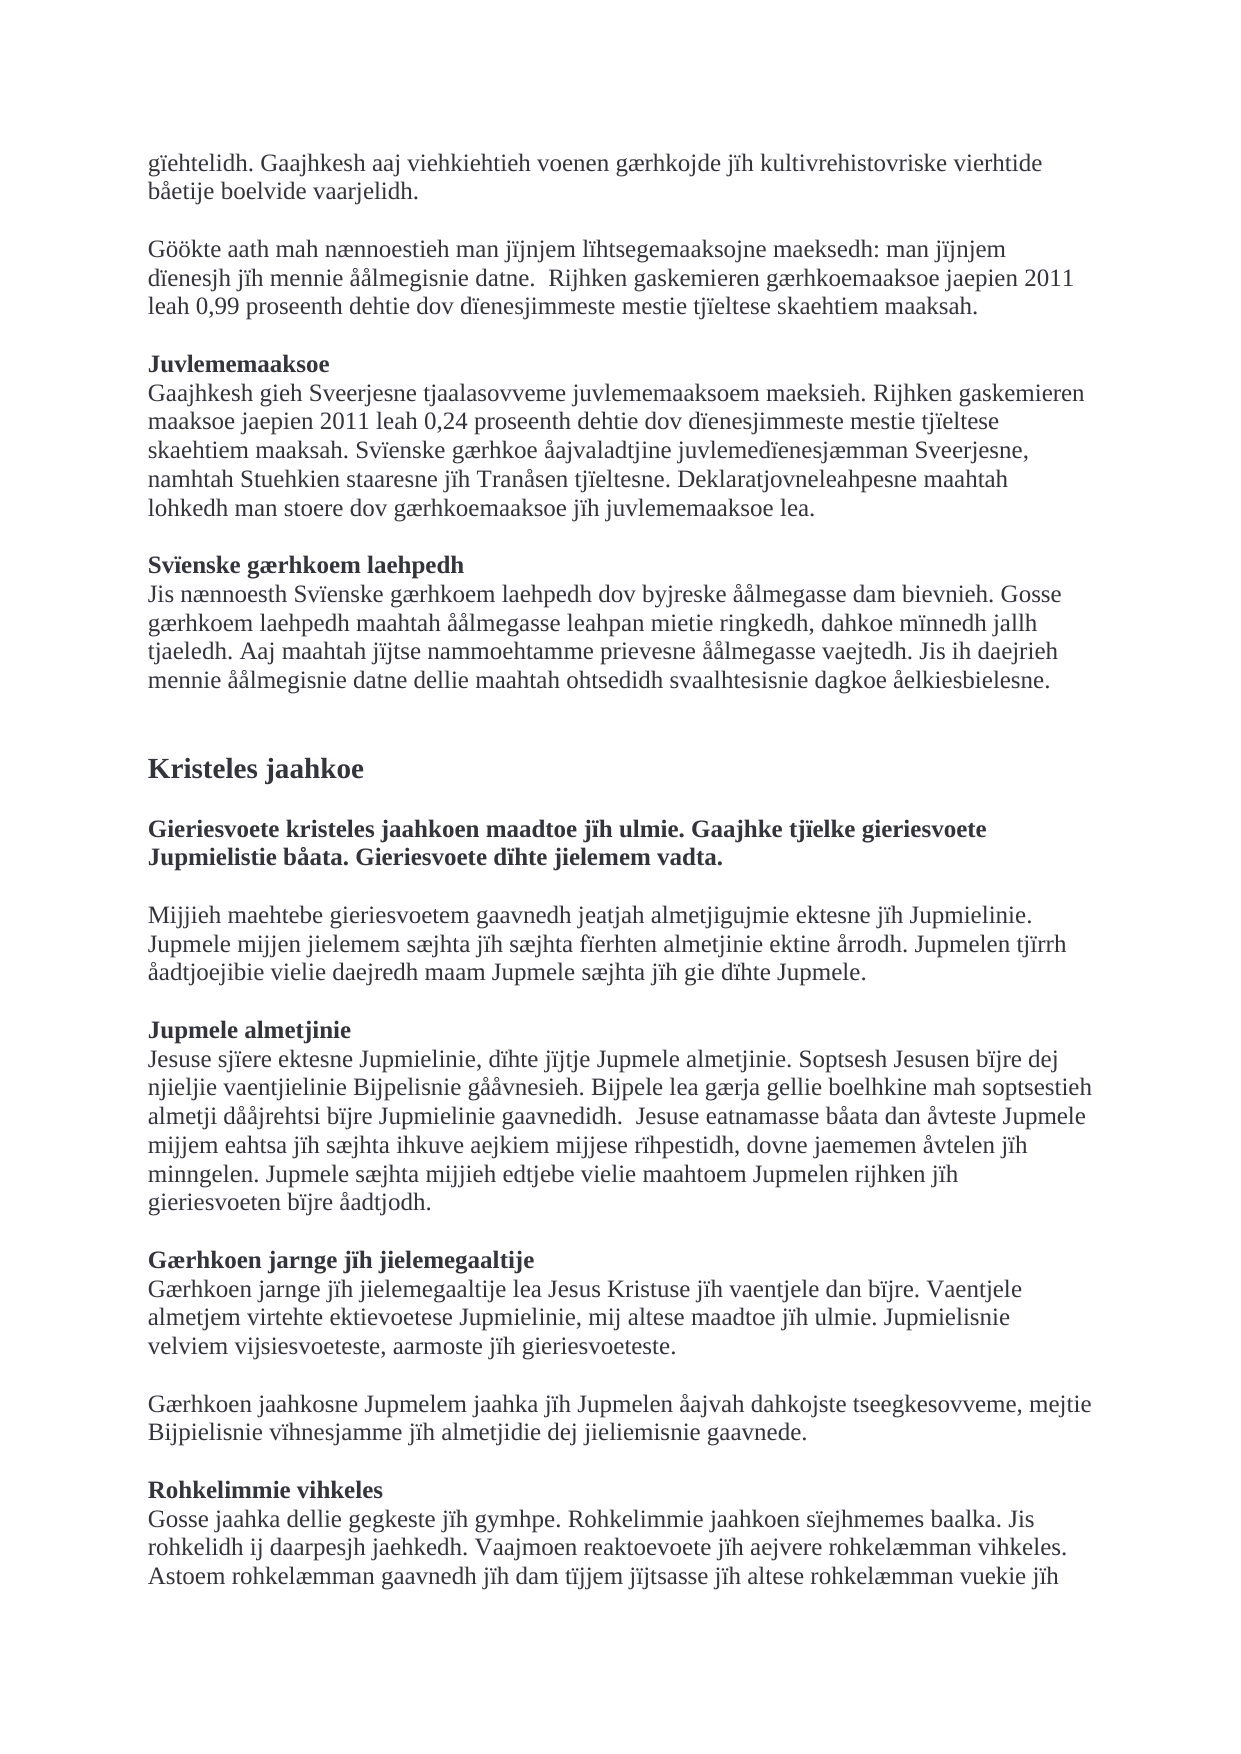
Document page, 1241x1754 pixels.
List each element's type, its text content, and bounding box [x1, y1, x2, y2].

text Gærhkoen jaahkosne Jupmelem jaahka jïh Jupmelen åajvah dahkojste tseegkesovveme, mejtie Bijpielisnie vïhnesjamme jïh almetjidie dej jieliemisnie gaavnede. Rohkelimmie vihkeles Gosse jaahka dellie gegkeste jïh gymhpe. Rohkelimmie jaahkoen sïejhmemes baalka. Jis rohkelidh ij daarpesjh jaehkedh. Vaajmoen reaktoevoete jïh aejvere rohkelæmman vihkeles. Astoem rohkelæmman gaavnedh jïh dam tïjjem jïjtsasse jïh altese rohkelæmman vuekie jïh [148, 1360, 1093, 1590]
text Juvlememaaksoe Gaajhkesh gieh Sveerjesne tjaalasovveme juvlememaaksoem maeksieh. Rijhken gaskemieren maaksoe jaepien 2011 leah 0,24 proseenth dehtie dov dïenesjimmeste mestie tjïeltese skaehtiem maaksah. Svïenske gærhkoe åajvaladtjine juvlemedïenesjæmman Sveerjesne, namhtah Stuehkien staaresne jïh Tranåsen tjïeltesne. Deklaratjovneleahpesne maahtah lohkedh man stoere dov gærhkoemaaksoe jïh juvlememaaksoe lea. [148, 349, 1093, 521]
subtitle Gieriesvoete kristeles jaahkoen maadtoe jïh ulmie. Gaajhke tjïelke gieriesvoete Jupmielistie båata. Gieriesvoete dïhte jielemem vadta. [148, 814, 1093, 871]
subtitle Kristeles jaahkoe [148, 751, 1093, 785]
text gïehtelidh. Gaajhkesh aaj viehkiehtieh voenen gærhkojde jïh kultivrehistovriske vierhtide båetije boelvide vaarjelidh. [148, 148, 1093, 205]
text Mijjieh maehtebe gieriesvoetem gaavnedh jeatjah almetjigujmie ektesne jïh Jupmielinie. Jupmele mijjen jielemem sæjhta jïh sæjhta fïerhten almetjinie ektine årrodh. Jupmelen tjïrrh åadtjoejibie vielie daejredh maam Jupmele sæjhta jïh gie dïhte Jupmele. Jupmele almetjinie Jesuse sjïere ektesne Jupmielinie, dïhte jïjtje Jupmele almetjinie. Soptsesh Jesusen bïjre dej njieljie vaentjielinie Bijpelisnie gååvnesieh. Bijpele lea gærja gellie boelhkine mah soptsestieh almetji dååjrehtsi bïjre Jupmielinie gaavnedidh. Jesuse eatnamasse båata dan åvteste Jupmele mijjem eahtsa jïh sæjhta ihkuve aejkiem mijjese rïhpestidh, dovne jaememen åvtelen jïh minngelen. Jupmele sæjhta mijjieh edtjebe vielie maahtoem Jupmelen rijhken jïh gieriesvoeten bïjre åadtjodh. Gærhkoen jarnge jïh jielemegaaltije Gærhkoen jarnge jïh jielemegaaltije lea Jesus Kristuse jïh vaentjele dan bïjre. Vaentjele almetjem virtehte ektievoetese Jupmielinie, mij altese maadtoe jïh ulmie. Jupmielisnie velviem vijsiesvoeteste, aarmoste jïh gieriesvoeteste. [148, 900, 1093, 1360]
text Göökte aath mah nænnoestieh man jïjnjem lïhtsegemaaksojne maeksedh: man jïjnjem dïenesjh jïh mennie åålmegisnie datne. Rijhken gaskemieren gærhkoemaaksoe jaepien 2011 leah 0,99 proseenth dehtie dov dïenesjimmeste mestie tjïeltese skaehtiem maaksah. [148, 234, 1093, 320]
text Svïenske gærhkoem laehpedh Jis nænnoesth Svïenske gærhkoem laehpedh dov byjreske åålmegasse dam bievnieh. Gosse gærhkoem laehpedh maahtah åålmegasse leahpan mietie ringkedh, dahkoe mïnnedh jallh tjaeledh. Aaj maahtah jïjtse nammoehtamme prievesne åålmegasse vaejtedh. Jis ih daejrieh mennie åålmegisnie datne dellie maahtah ohtsedidh svaalhtesisnie dagkoe åelkiesbielesne. [148, 550, 1093, 694]
